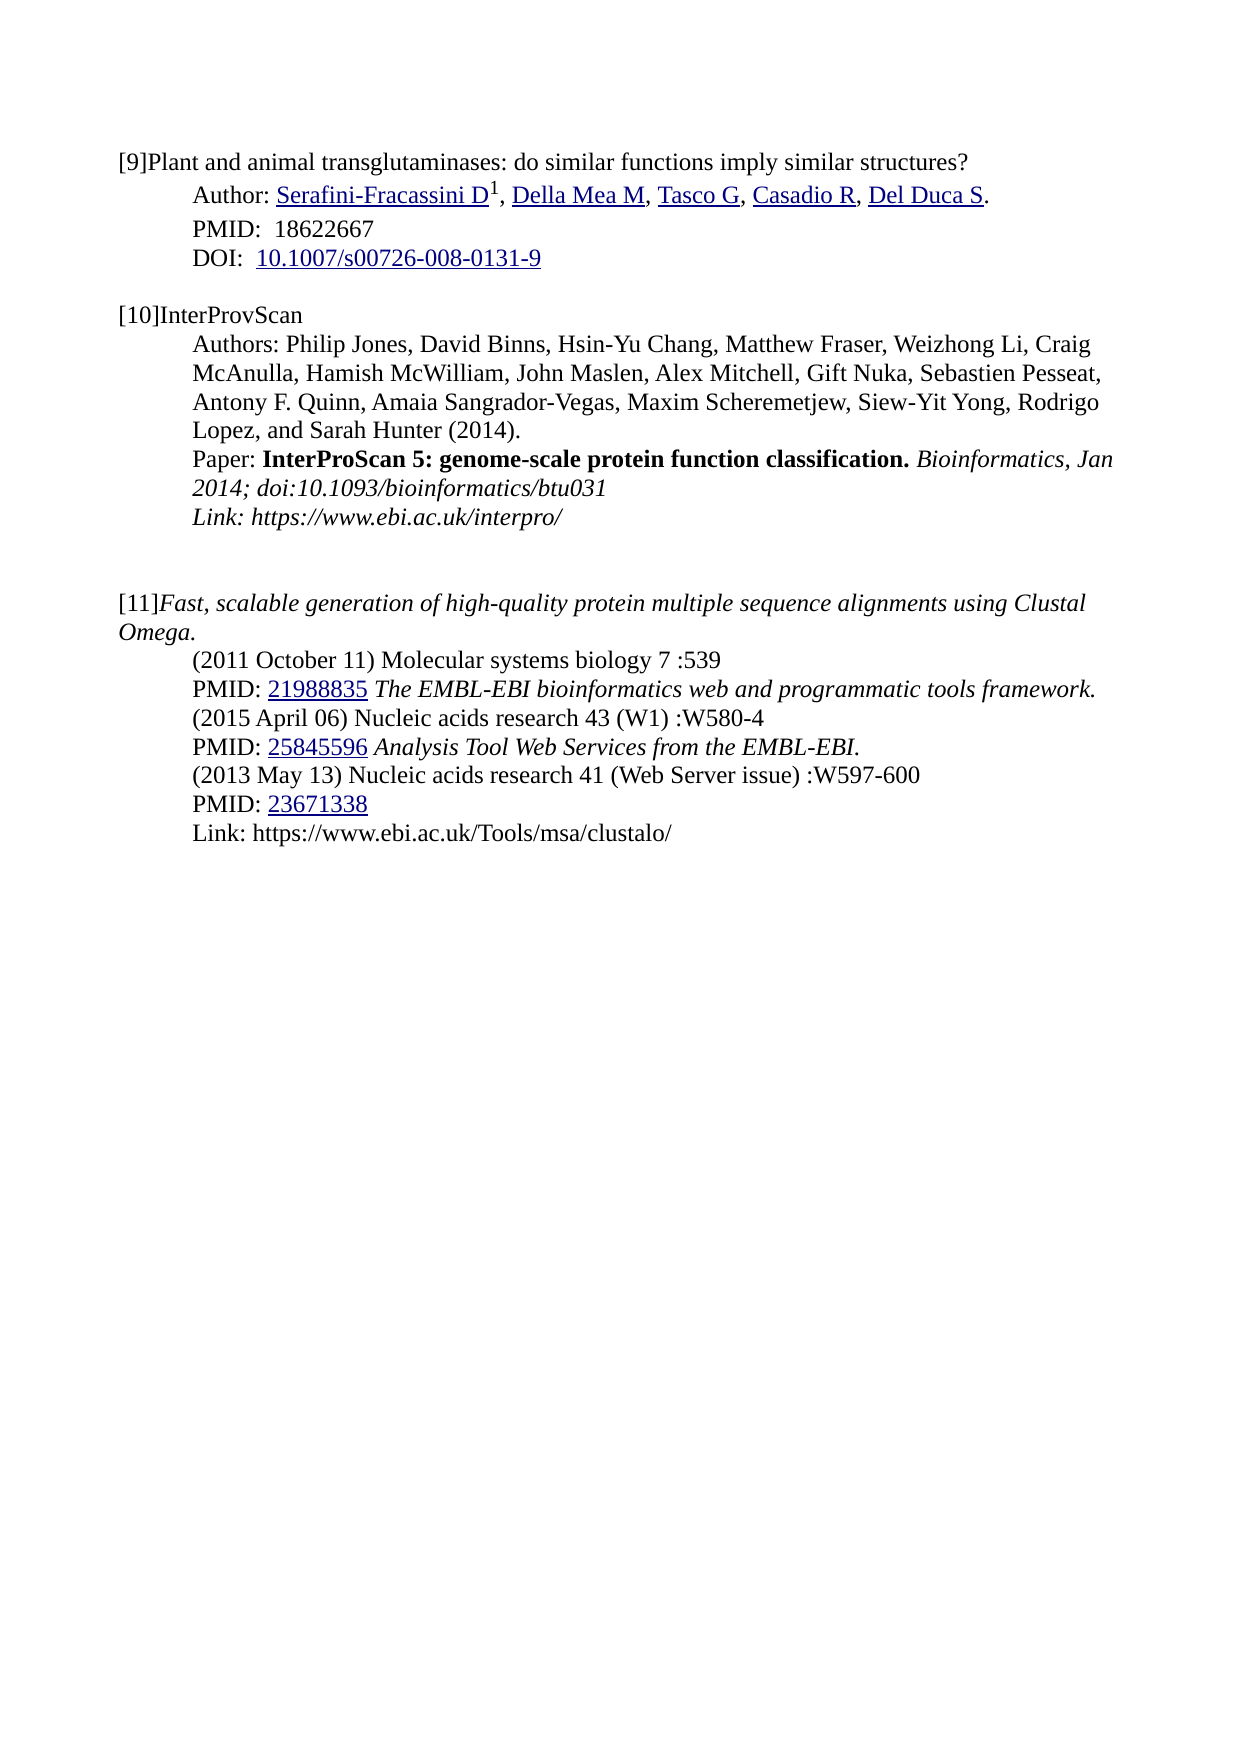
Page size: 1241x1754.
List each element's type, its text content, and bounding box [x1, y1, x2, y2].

list [10]InterProvScan [118, 300, 1122, 329]
text [9]Plant and animal transglutaminases: do similar functions imply similar structures? [118, 147, 1122, 176]
list Link: https://www.ebi.ac.uk/interpro/ [118, 502, 1122, 530]
list Authors: Philip Jones, David Binns, Hsin-Yu Chang, Matthew Fraser, Weizhong Li, Craig McAnulla, Hamish McWilliam, John Maslen, Alex Mitchell, Gift Nuka, Sebastien Pesseat, Antony F. Quinn, Amaia Sangrador-Vegas, Maxim Scheremetjew, Siew-Yit Yong, Rodrigo Lopez, and Sarah Hunter (2014). [118, 329, 1122, 444]
text Link: https://www.ebi.ac.uk/Tools/msa/clustalo/ [118, 818, 1122, 847]
list Paper: InterProScan 5: genome-scale protein function classification. Bioinformatics, Jan 2014; doi:10.1093/bioinformatics/btu031 [118, 444, 1122, 502]
text Author: Serafini-Fracassini D1, Della Mea M, Tasco G, Casadio R, Del Duca S. [118, 176, 1122, 209]
text PMID: 18622667 [118, 214, 1122, 243]
subtitle DOI: 10.1007/s00726-008-0131-9 [118, 243, 1122, 272]
text [11]Fast, scalable generation of high-quality protein multiple sequence alignments using Clustal Omega. (2011 October 11) Molecular systems biology 7 :539 PMID: 21988835 The EMBL-EBI bioinformatics web and programmatic tools framework. (2015 April 06) Nucleic acids research 43 (W1) :W580-4 PMID: 25845596 Analysis Tool Web Services from the EMBL-EBI. (2013 May 13) Nucleic acids research 41 (Web Server issue) :W597-600 PMID: 23671338 [118, 588, 1122, 818]
